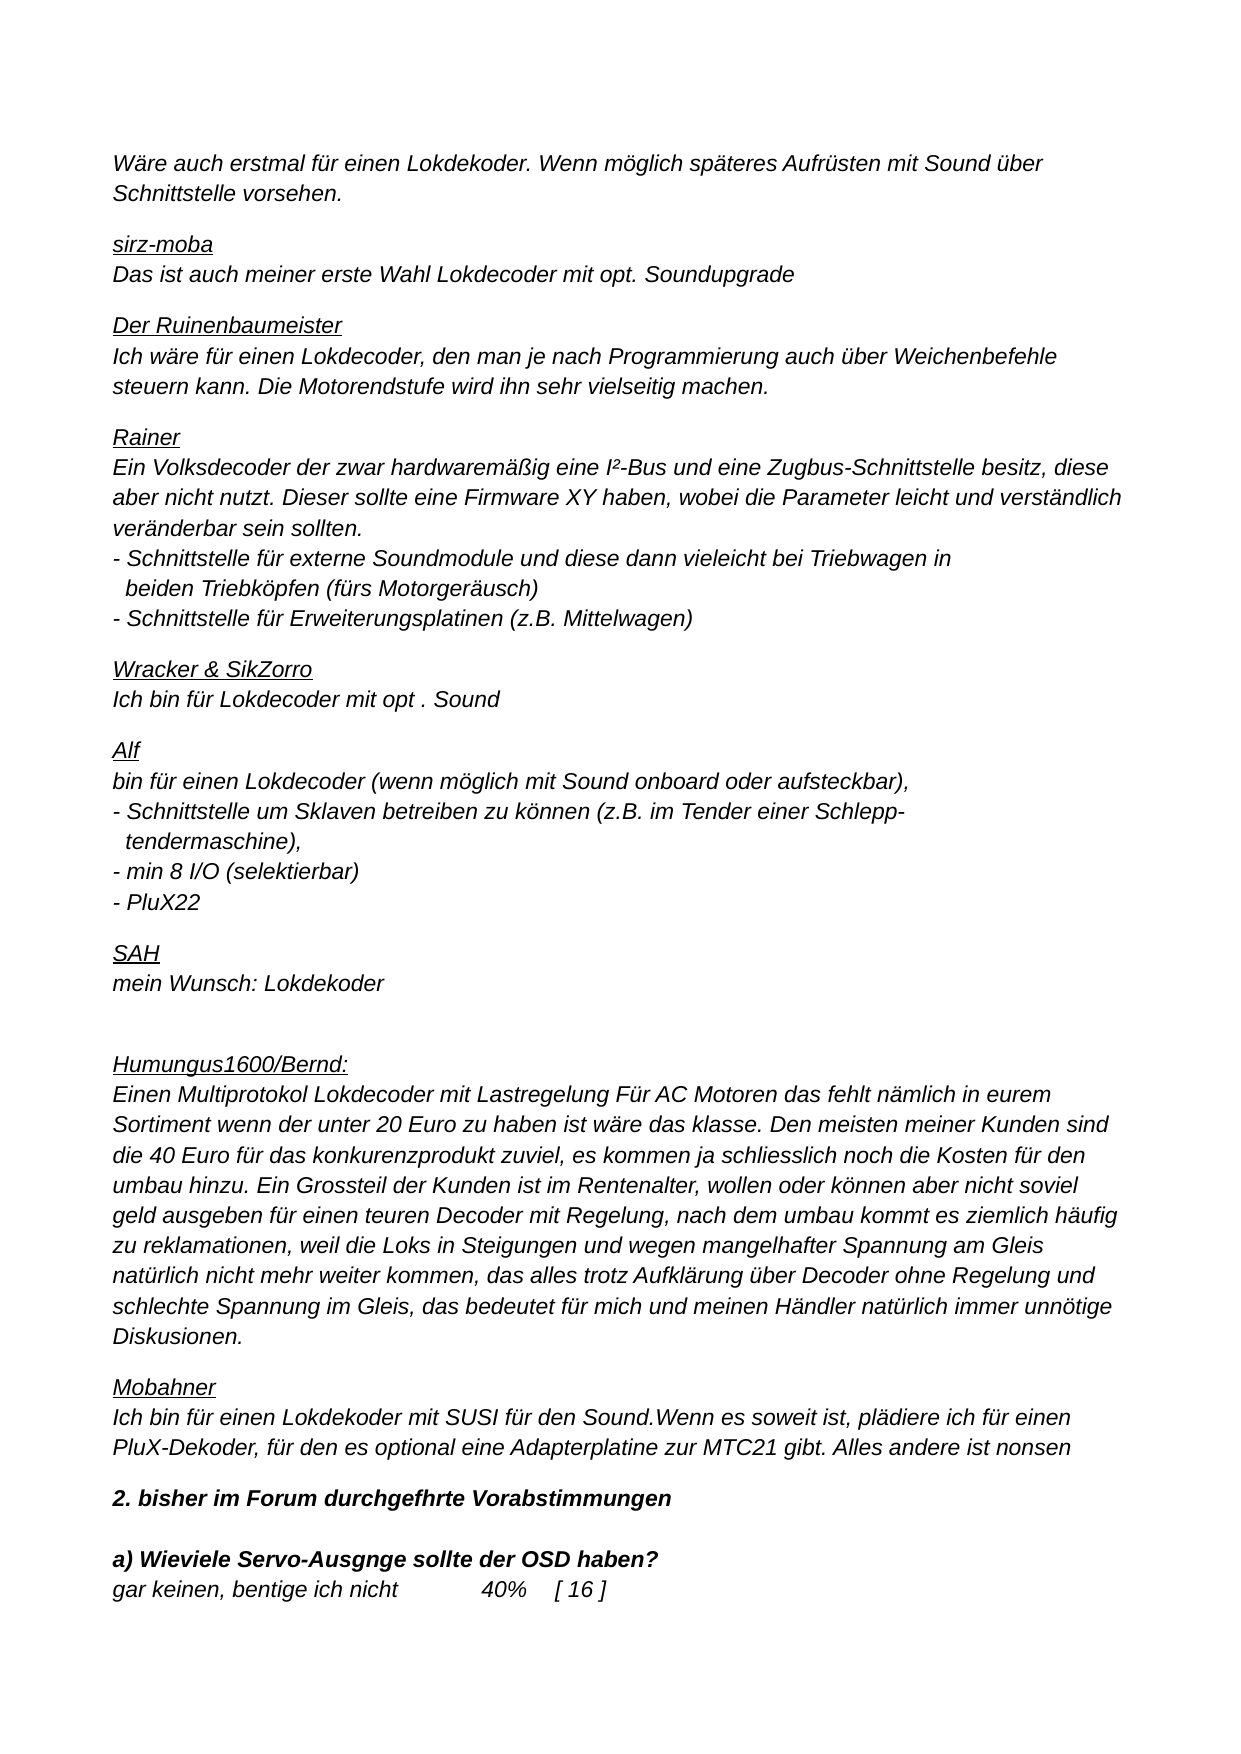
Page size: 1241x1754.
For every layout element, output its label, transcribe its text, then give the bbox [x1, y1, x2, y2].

text Alf bin für einen Lokdecoder (wenn möglich mit Sound onboard oder aufsteckbar), - Schnittstelle um Sklaven betreiben zu können (z.B. im Tender einer Schlepp- tendermaschine), - min 8 I/O (selektierbar) - PluX22 [112, 737, 1128, 915]
text Humungus1600/Bernd: Einen Multiprotokol Lokdecoder mit Lastregelung Für AC Motoren das fehlt nämlich in eurem Sortiment wenn der unter 20 Euro zu haben ist wäre das klasse. Den meisten meiner Kunden sind die 40 Euro für das konkurenzprodukt zuviel, es kommen ja schliesslich noch die Kosten für den umbau hinzu. Ein Grossteil der Kunden ist im Rentenalter, wollen oder können aber nicht soviel geld ausgeben für einen teuren Decoder mit Regelung, nach dem umbau kommt es ziemlich häufig zu reklamationen, weil die Loks in Steigungen und wegen mangelhafter Spannung am Gleis natürlich nicht mehr weiter kommen, das alles trotz Aufklärung über Decoder ohne Regelung und schlechte Spannung im Gleis, das bedeutet für mich und meinen Händler natürlich immer unnötige Diskusionen. [112, 1021, 1128, 1349]
text Wäre auch erstmal für einen Lokdekoder. Wenn möglich späteres Aufrüsten mit Sound über Schnittstelle vorsehen. [112, 150, 1128, 207]
text sirz-moba Das ist auch meiner erste Wahl Lokdecoder mit opt. Soundupgrade [112, 231, 1128, 288]
text Der Ruinenbaumeister Ich wäre für einen Lokdecoder, den man je nach Programmierung auch über Weichenbefehle steuern kann. Die Motorendstufe wird ihn sehr vielseitig machen. [112, 312, 1128, 399]
text Rainer Ein Volksdecoder der zwar hardwaremäßig eine I²-Bus und eine Zugbus-Schnittstelle besitz, diese aber nicht nutzt. Dieser sollte eine Firmware XY haben, wobei die Parameter leicht und verständlich veränderbar sein sollten. - Schnittstelle für externe Soundmodule und diese dann vieleicht bei Triebwagen in beiden Triebköpfen (fürs Motorgeräusch) - Schnittstelle für Erweiterungsplatinen (z.B. Mittelwagen) [112, 424, 1128, 632]
text 2. bisher im Forum durchgefhrte Vorabstimmungen a) Wieviele Servo-Ausgnge sollte der OSD haben? gar keinen, bentige ich nicht 40% [ 16 ] [112, 1485, 1128, 1602]
text Mobahner Ich bin für einen Lokdekoder mit SUSI für den Sound.Wenn es soweit ist, plädiere ich für einen PluX-Dekoder, für den es optional eine Adapterplatine zur MTC21 gibt. Alles andere ist nonsen [112, 1374, 1128, 1461]
text SAH mein Wunsch: Lokdekoder [112, 939, 1128, 996]
text Wracker & SikZorro Ich bin für Lokdecoder mit opt . Sound [112, 656, 1128, 713]
